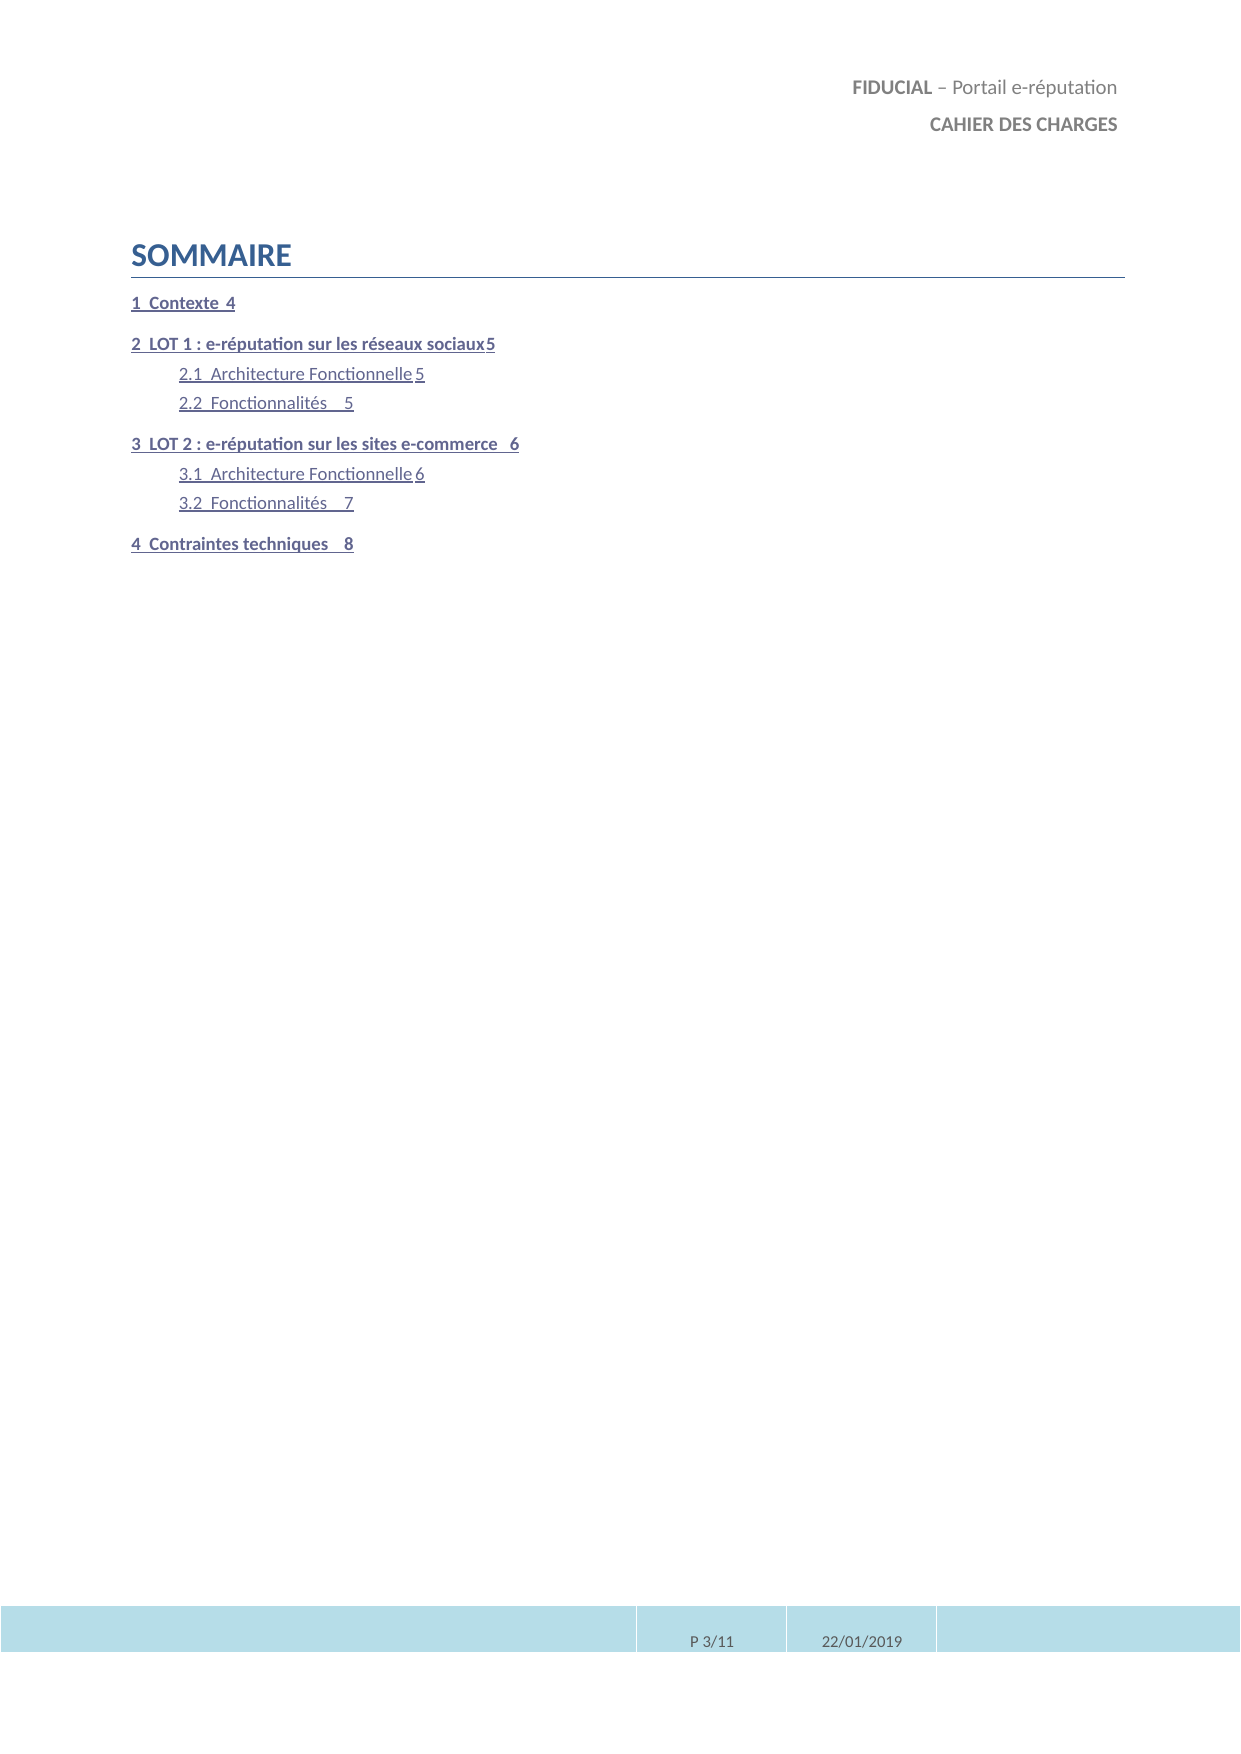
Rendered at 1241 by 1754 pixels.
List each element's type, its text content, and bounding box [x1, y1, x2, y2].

text 3.2 Fonctionnalités 7 [178, 491, 1125, 514]
text 2 LOT 1 : e-réputation sur les réseaux sociaux 5 [131, 332, 1125, 355]
text 4 Contraintes techniques 8 [131, 532, 1125, 555]
text 2.2 Fonctionnalités 5 [178, 391, 1125, 414]
text SOMMAIRE [131, 234, 1125, 277]
text 3 LOT 2 : e-réputation sur les sites e-commerce 6 [131, 432, 1125, 455]
text 3.1 Architecture Fonctionnelle 6 [178, 462, 1125, 484]
text 1 Contexte 4 [131, 291, 1125, 314]
text 2.1 Architecture Fonctionnelle 5 [178, 362, 1125, 384]
